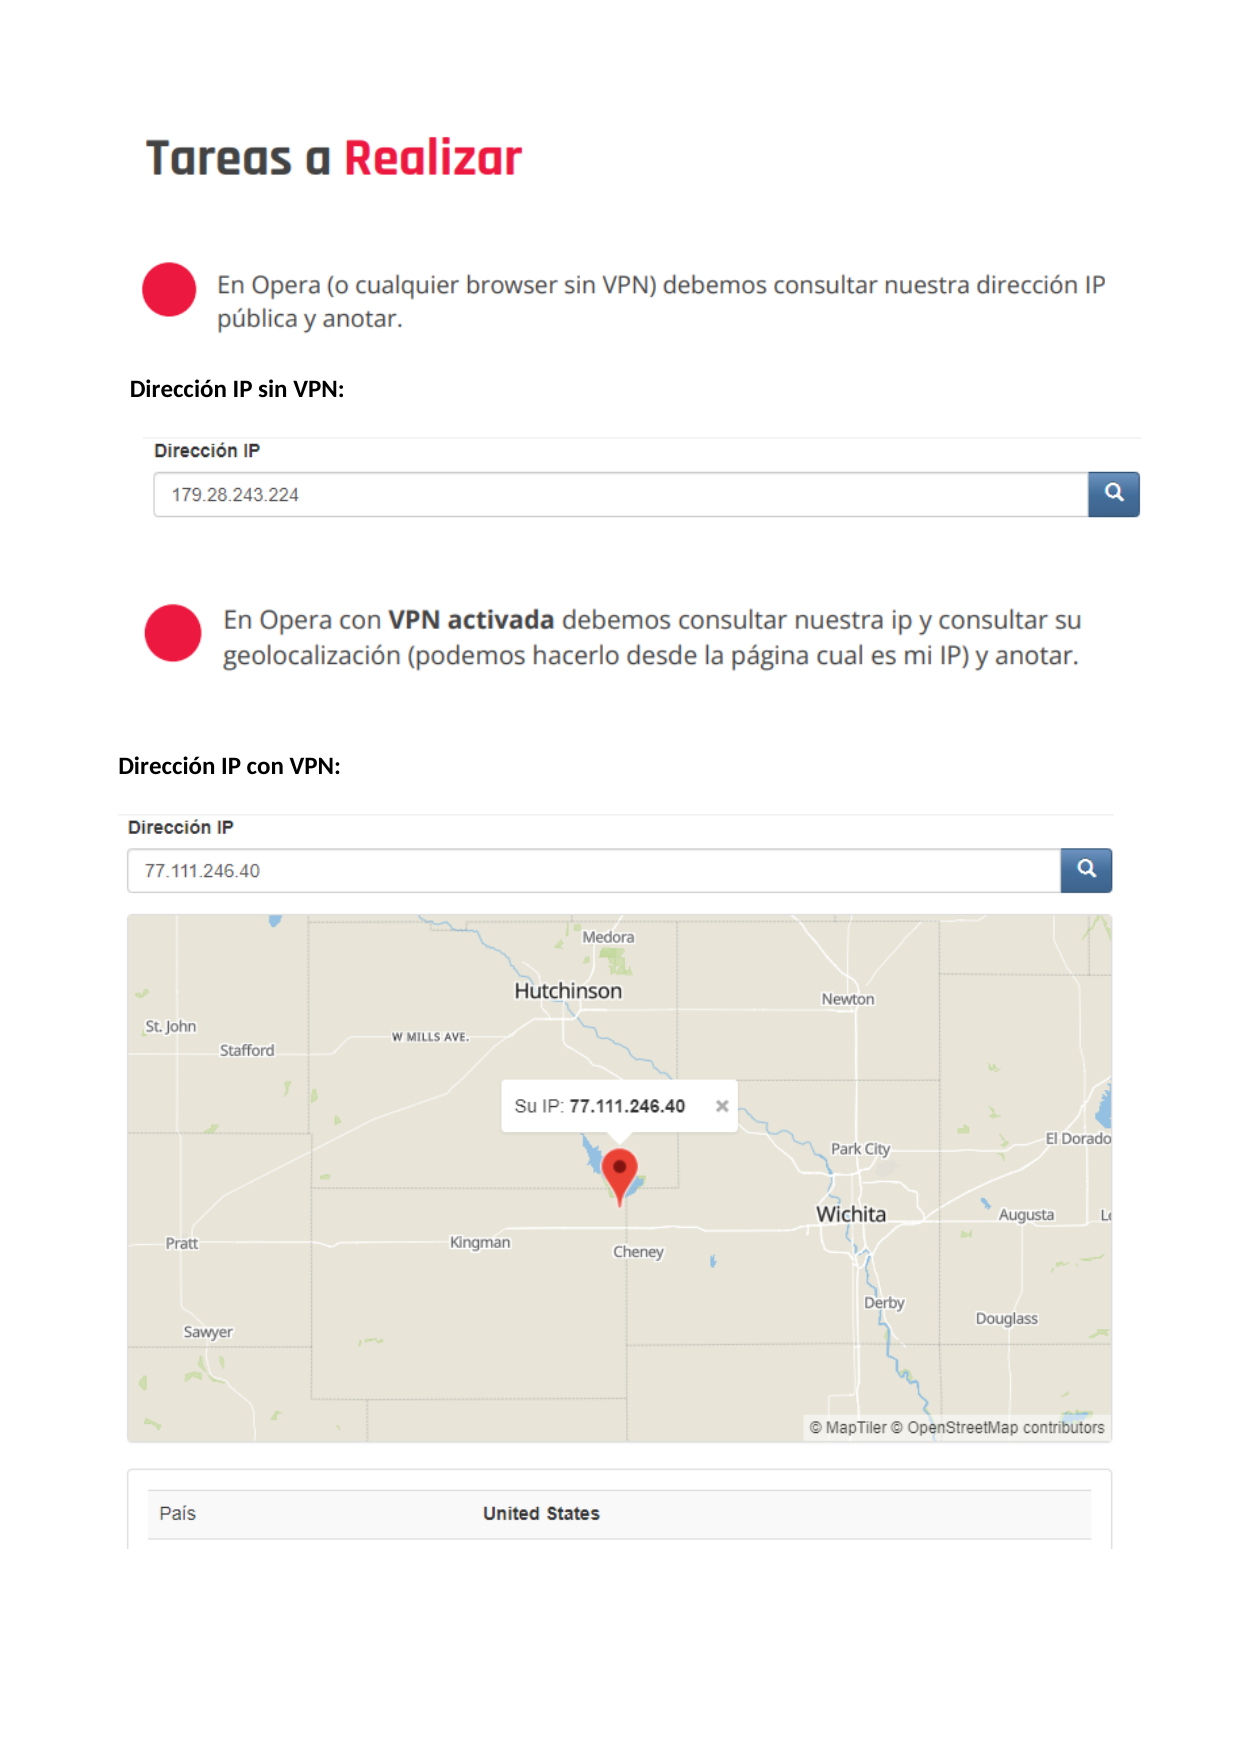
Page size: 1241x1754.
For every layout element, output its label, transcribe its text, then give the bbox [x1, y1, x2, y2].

text Dirección IP con VPN: [118, 750, 1122, 781]
picture [118, 577, 1123, 693]
text Dirección IP sin VPN: [118, 373, 1122, 403]
picture [118, 809, 1123, 1549]
picture [143, 436, 1148, 528]
picture [118, 118, 1123, 345]
